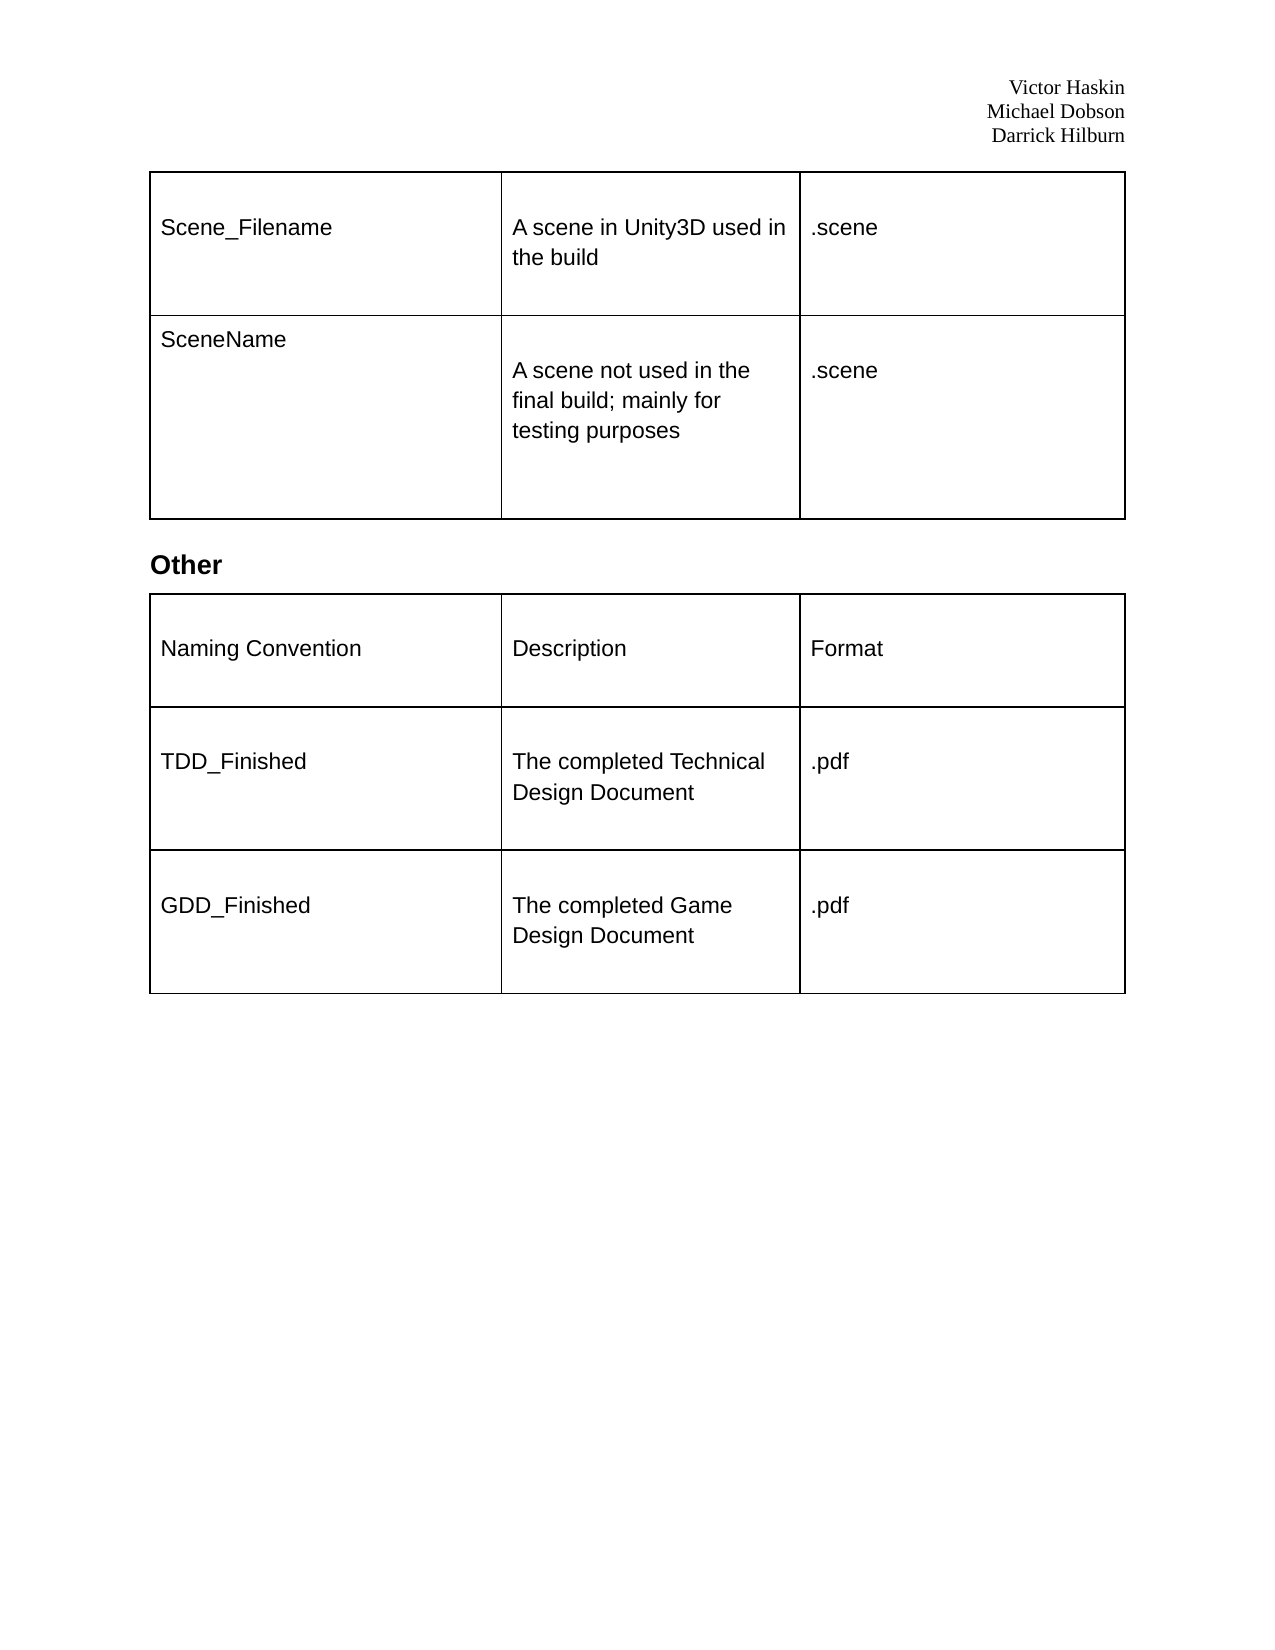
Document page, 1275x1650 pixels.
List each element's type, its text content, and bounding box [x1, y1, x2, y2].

table_cell GDD_Finished [151, 851, 501, 993]
table_cell .scene [801, 173, 1124, 314]
table_header Naming Convention [151, 595, 501, 706]
table_cell A scene in Unity3D used in the build [502, 173, 799, 314]
table_cell TDD_Finished [151, 708, 501, 849]
table_cell .pdf [801, 851, 1124, 993]
table_cell SceneName [151, 316, 501, 518]
table_cell A scene not used in the final build; mainly for testing purposes [502, 316, 799, 518]
subtitle Other [150, 549, 1125, 580]
table_cell .pdf [801, 708, 1124, 849]
table_cell The completed Technical Design Document [502, 708, 799, 849]
table_cell Scene_Filename [151, 173, 501, 314]
table_header Description [502, 595, 799, 706]
table_cell .scene [801, 316, 1124, 518]
table_cell The completed Game Design Document [502, 851, 799, 993]
table_header Format [801, 595, 1124, 706]
